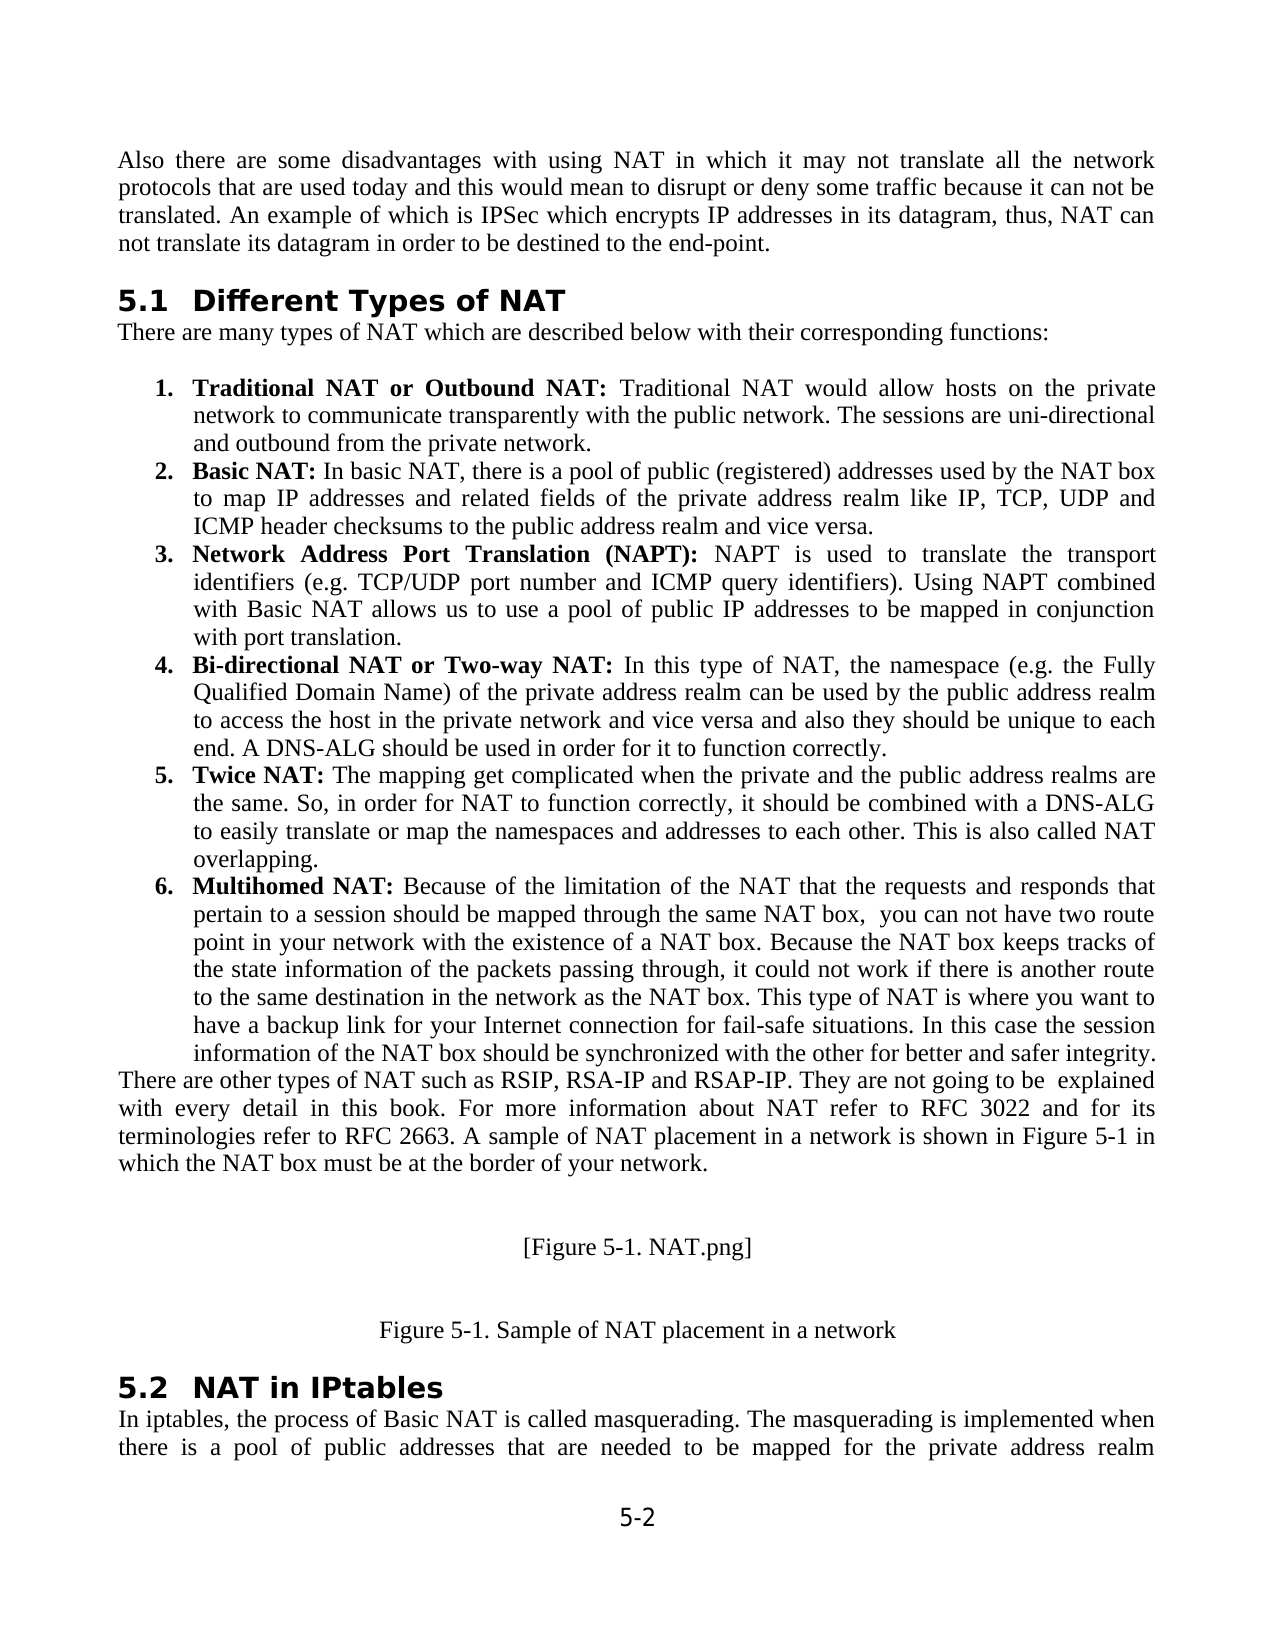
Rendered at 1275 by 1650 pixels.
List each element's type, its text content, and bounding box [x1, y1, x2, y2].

list Traditional NAT or Outbound NAT: Traditional NAT would allow hosts on the private network to communicate transparently with the public network. The sessions are uni-directional and outbound from the private network. [154, 374, 1157, 457]
text [Figure 5-1. NAT.png] [118, 1233, 1157, 1260]
text Figure 5-1. Sample of NAT placement in a network [118, 1316, 1157, 1343]
list Twice NAT: The mapping get complicated when the private and the public address realms are the same. So, in order for NAT to function correctly, it should be combined with a DNS-ALG to easily translate or map the namespaces and addresses to each other. This is also called NAT overlapping. [154, 762, 1157, 872]
list Bi-directional NAT or Two-way NAT: In this type of NAT, the namespace (e.g. the Fully Qualified Domain Name) of the private address realm can be used by the public address realm to access the host in the private network and vice versa and also they should be unique to each end. A DNS-ALG should be used in order for it to function correctly. [154, 651, 1157, 762]
list Multihomed NAT: Because of the limitation of the NAT that the requests and responds that pertain to a session should be mapped through the same NAT box, you can not have two route point in your network with the existence of a NAT box. Because the NAT box keeps tracks of the state information of the packets passing through, it could not work if there is another route to the same destination in the network as the NAT box. This type of NAT is where you want to have a backup link for your Internet connection for fail-safe situations. In this case the session information of the NAT box should be synchronized with the other for better and safer integrity. [154, 872, 1157, 1066]
list Basic NAT: In basic NAT, there is a pool of public (registered) addresses used by the NAT box to map IP addresses and related fields of the private address realm like IP, TCP, UDP and ICMP header checksums to the public address realm and vice versa. [154, 457, 1157, 540]
text 5.2 NAT in IPtables [117, 1371, 1157, 1405]
text There are other types of NAT such as RSIP, RSA-IP and RSAP-IP. They are not going to be explained with every detail in this book. For more information about NAT refer to RFC 3022 and for its terminologies refer to RFC 2663. A sample of NAT placement in a network is shown in Figure 5-1 in which the NAT box must be at the border of your network. [118, 1066, 1157, 1177]
text In iptables, the process of Basic NAT is called masquerading. The masquerading is implemented when there is a pool of public addresses that are needed to be mapped for the private address realm [118, 1405, 1157, 1461]
text 5.1 Different Types of NAT [117, 284, 1157, 318]
text Also there are some disadvantages with using NAT in which it may not translate all the network protocols that are used today and this would mean to disrupt or deny some traffic because it can not be translated. An example of which is IPSec which encrypts IP addresses in its datagram, thus, NAT can not translate its datagram in order to be destined to the end-point. [117, 146, 1157, 257]
list Network Address Port Translation (NAPT): NAPT is used to translate the transport identifiers (e.g. TCP/UDP port number and ICMP query identifiers). Using NAPT combined with Basic NAT allows us to use a pool of public IP addresses to be mapped in conjunction with port translation. [154, 540, 1157, 651]
text There are many types of NAT which are described below with their corresponding functions: [117, 318, 1157, 346]
